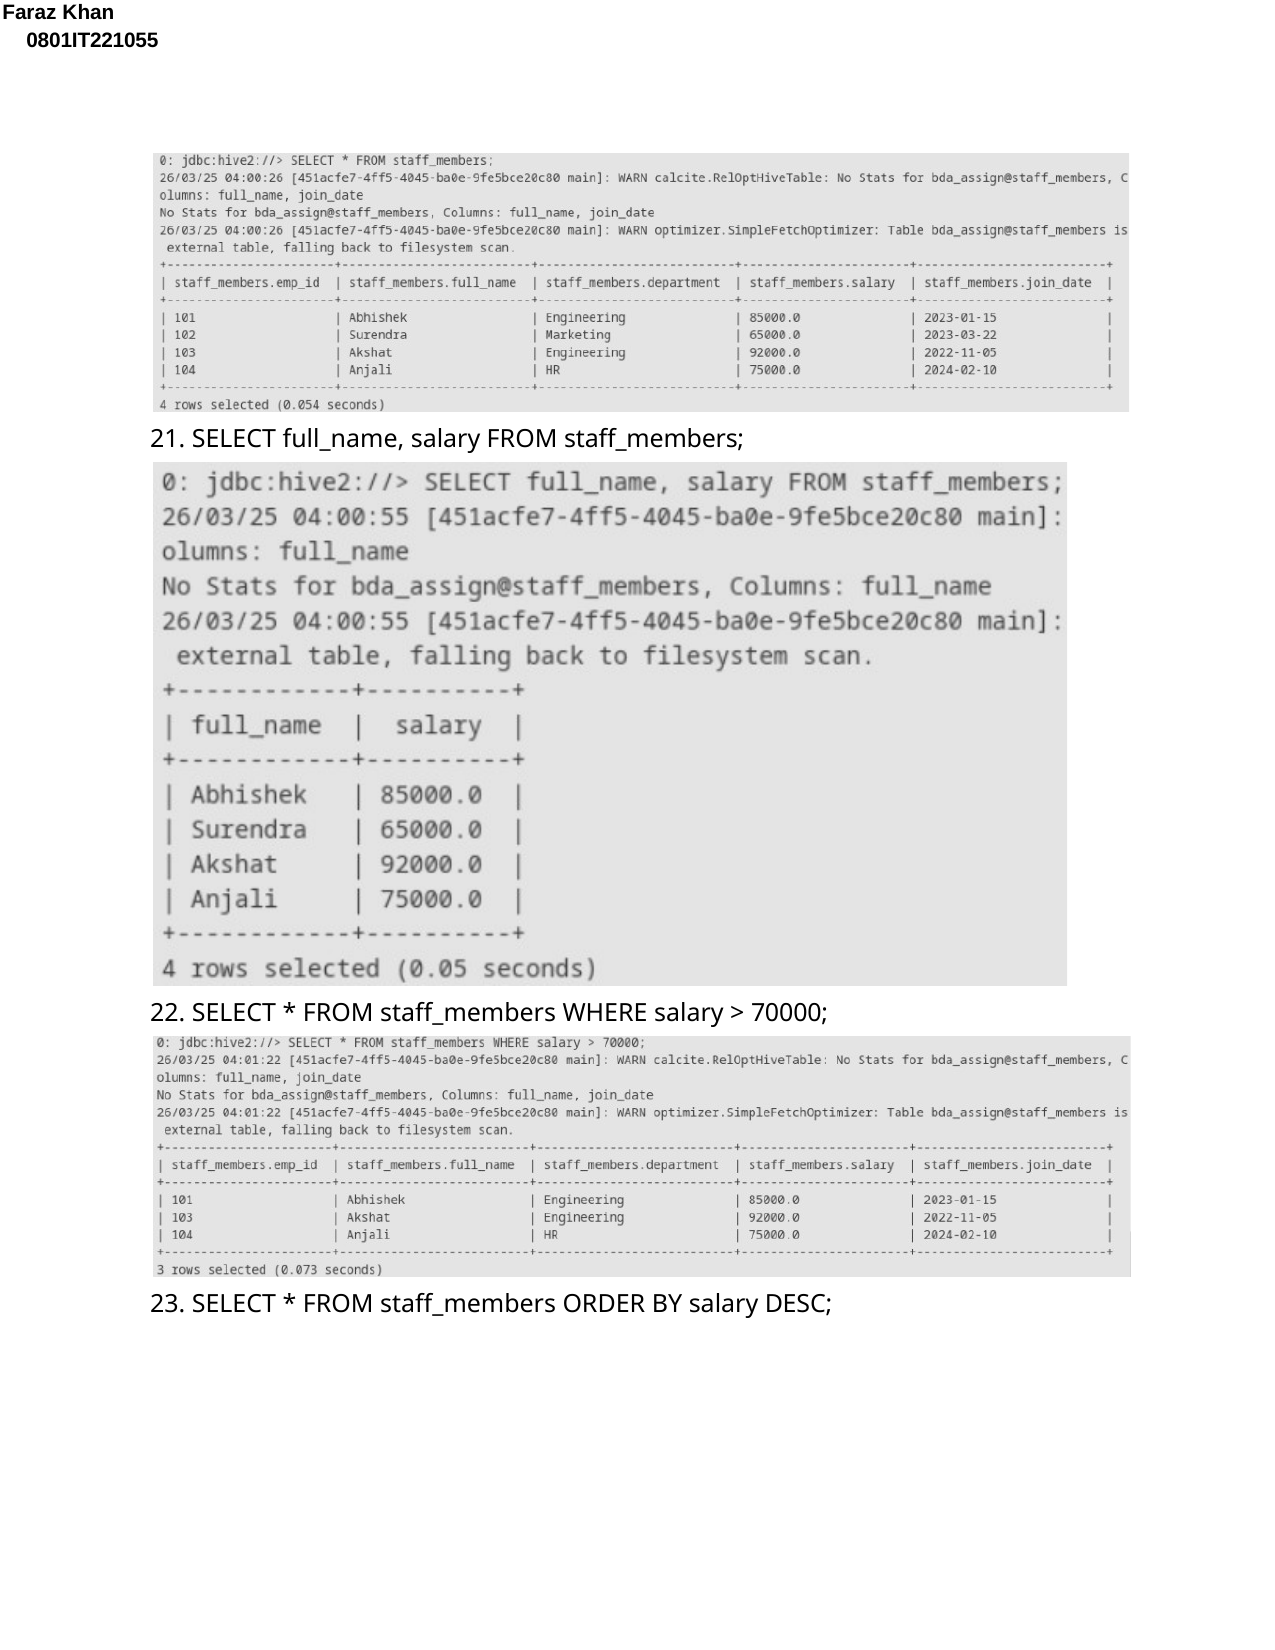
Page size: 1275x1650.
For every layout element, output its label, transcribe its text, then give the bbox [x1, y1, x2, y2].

list SELECT * FROM staff_members WHERE salary > 70000; [150, 470, 1162, 1029]
list SELECT full_name, salary FROM staff_members; [150, 421, 1162, 455]
picture [153, 153, 1130, 412]
picture [153, 462, 1068, 470]
picture [153, 1036, 1131, 1044]
list SELECT * FROM staff_members ORDER BY salary DESC; [150, 1044, 1162, 1319]
